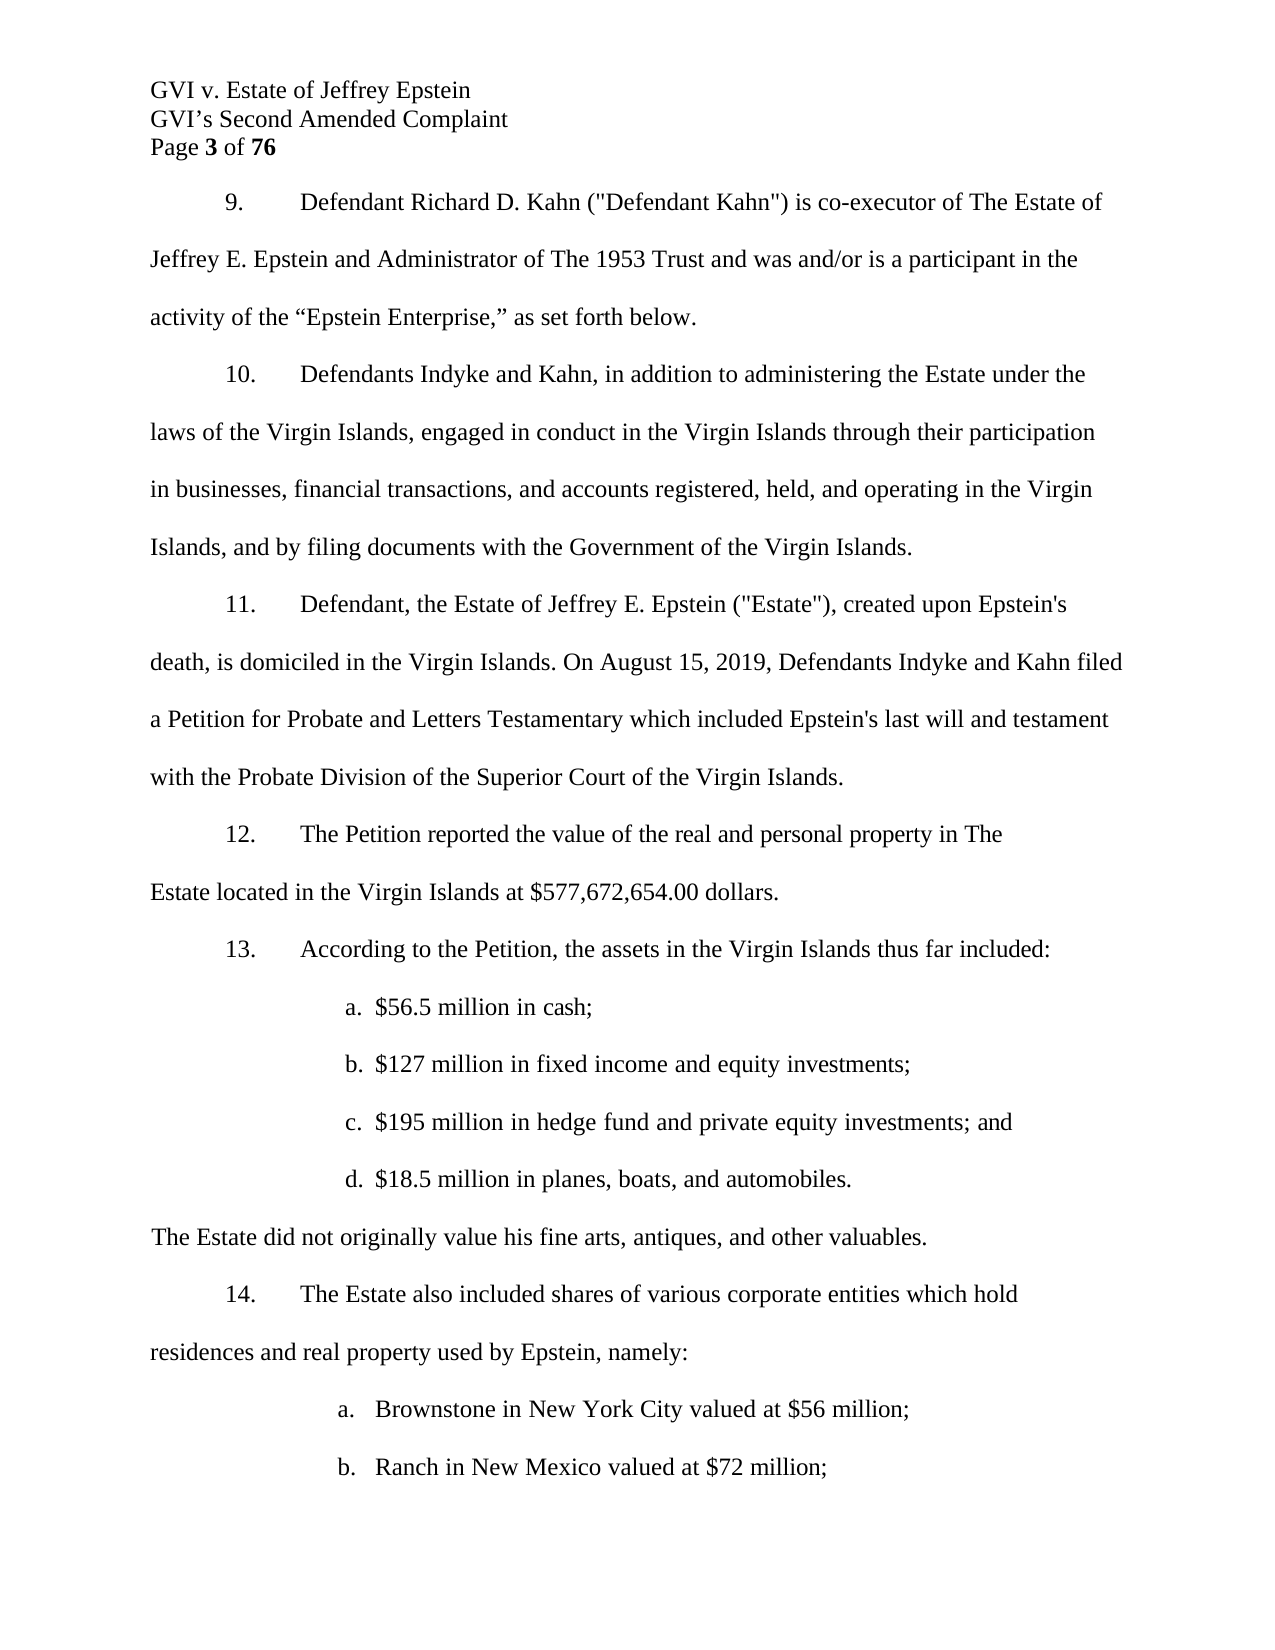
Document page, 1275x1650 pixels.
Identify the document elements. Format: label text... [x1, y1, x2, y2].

list $18.5 million in planes, boats, and automobiles. [345, 1164, 1125, 1193]
text The Estate did not originally value his fine arts, antiques, and other valuables. [0, 1222, 1078, 1251]
list Ranch in New Mexico valued at $72 million; [337, 1452, 1125, 1481]
list Defendant, the Estate of Jeffrey E. Epstein ("Estate"), created upon Epstein's death, is domiciled in the Virgin Islands. On August 15, 2019, Defendants Indyke and Kahn filed a Petition for Probate and Letters Testamentary which included Epstein's last will and testament with the Probate Division of the Superior Court of the Virgin Islands. [150, 589, 1125, 791]
list $56.5 million in cash; [345, 992, 1125, 1021]
list The Petition reported the value of the real and personal property in The Estate located in the Virgin Islands at $577,672,654.00 dollars. [150, 819, 1056, 906]
list The Estate also included shares of various corporate entities which hold residences and real property used by Epstein, namely: [150, 1279, 1120, 1366]
list According to the Petition, the assets in the Virgin Islands thus far included: [225, 934, 1125, 963]
list Defendants Indyke and Kahn, in addition to administering the Estate under the laws of the Virgin Islands, engaged in conduct in the Virgin Islands through their participation in businesses, financial transactions, and accounts registered, held, and operating in the Virgin Islands, and by filing documents with the Government of the Virgin Islands. [150, 359, 1121, 560]
list Defendant Richard D. Kahn ("Defendant Kahn") is co-executor of The Estate of Jeffrey E. Epstein and Administrator of The 1953 Trust and was and/or is a participant in the activity of the “Epstein Enterprise,” as set forth below. [150, 187, 1102, 330]
list $195 million in hedge fund and private equity investments; and [345, 1107, 1125, 1136]
list $127 million in fixed income and equity investments; [345, 1049, 1125, 1078]
list Brownstone in New York City valued at $56 million; [337, 1394, 1125, 1423]
